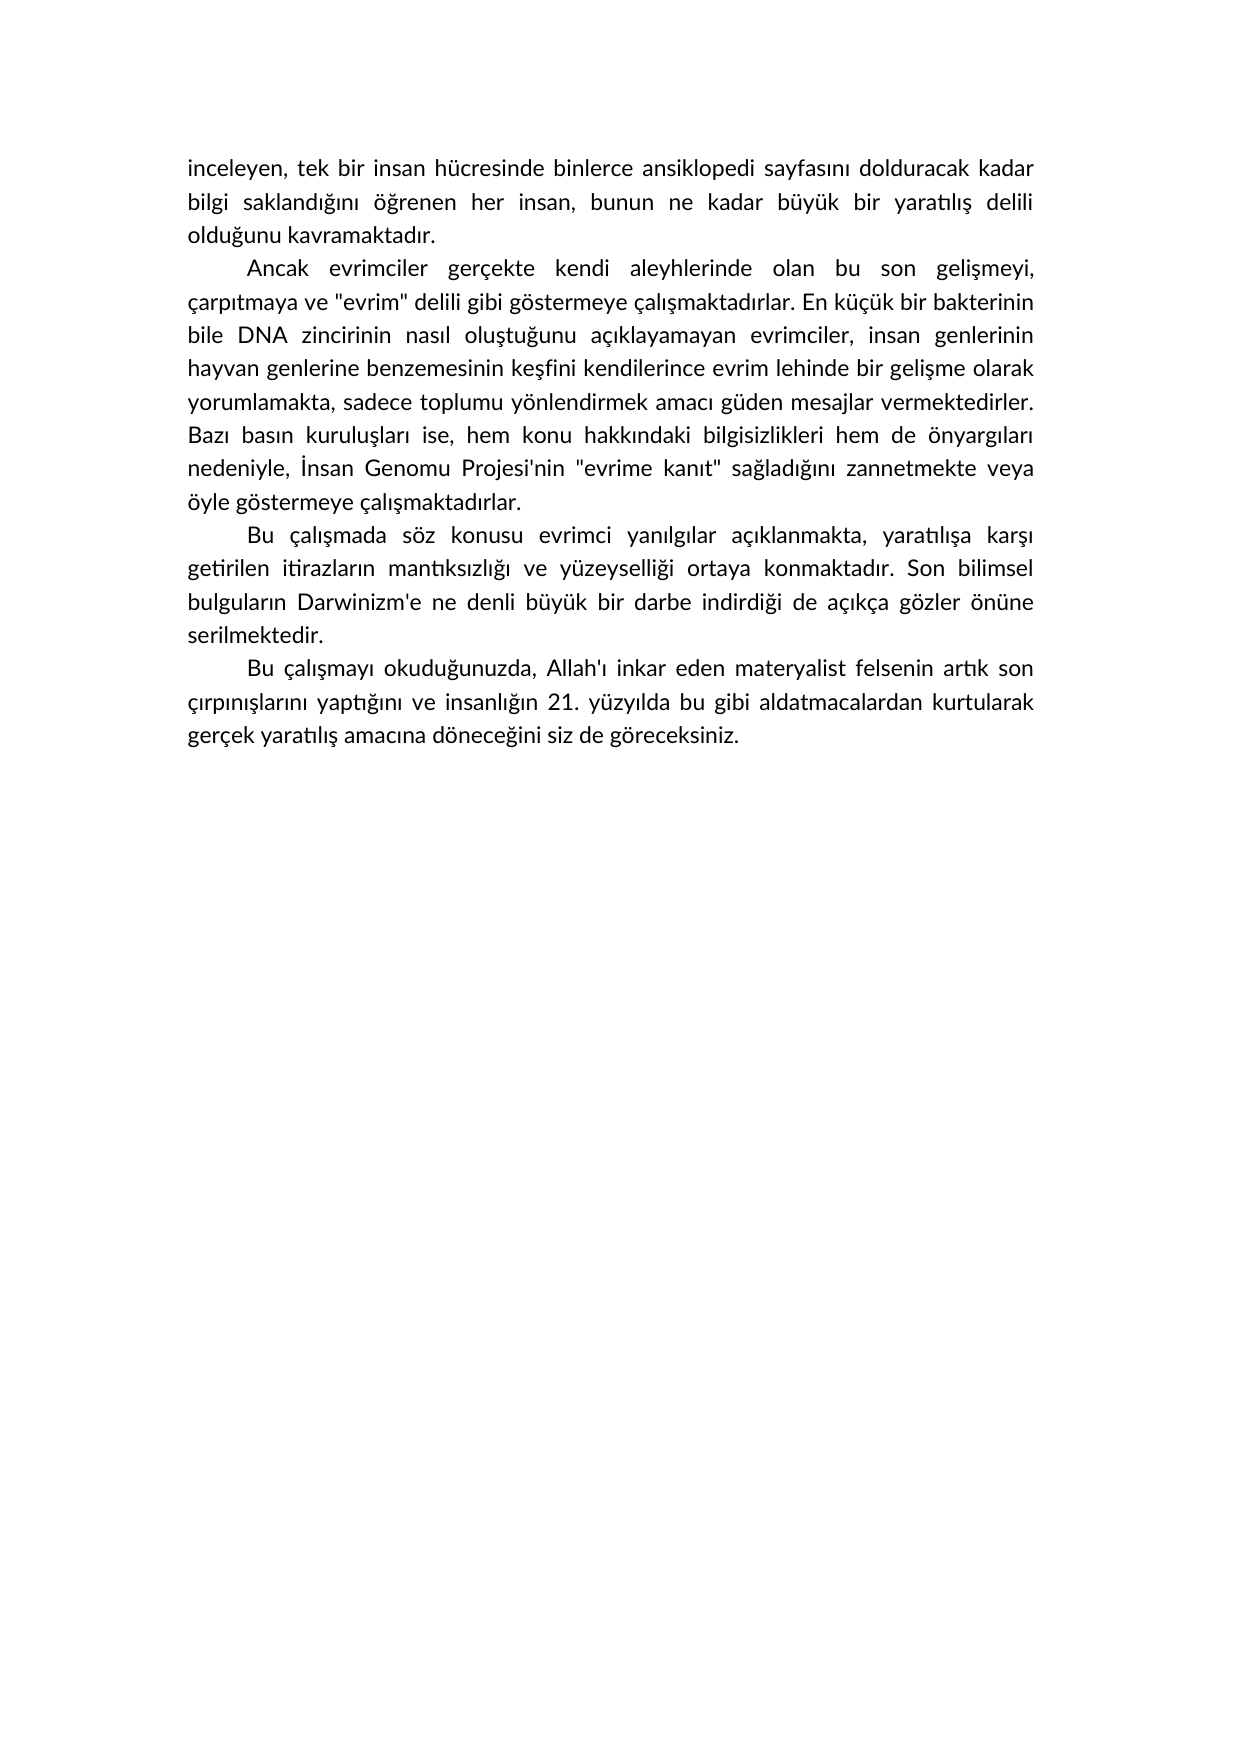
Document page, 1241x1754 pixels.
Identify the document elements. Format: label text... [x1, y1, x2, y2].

text inceleyen, tek bir insan hücresinde binlerce ansiklopedi sayfasını dolduracak kadar bilgi saklandığını öğrenen her insan, bunun ne kadar büyük bir yaratılış delili olduğunu kavramaktadır. [187, 150, 1035, 250]
text Bu çalışmada söz konusu evrimci yanılgılar açıklanmakta, yaratılışa karşı getirilen itirazların mantıksızlığı ve yüzeyselliği ortaya konmaktadır. Son bilimsel bulguların Darwinizm'e ne denli büyük bir darbe indirdiği de açıkça gözler önüne serilmektedir. [187, 517, 1035, 650]
text Ancak evrimciler gerçekte kendi aleyhlerinde olan bu son gelişmeyi, çarpıtmaya ve "evrim" delili gibi göstermeye çalışmaktadırlar. En küçük bir bakterinin bile DNA zincirinin nasıl oluştuğunu açıklayamayan evrimciler, insan genlerinin hayvan genlerine benzemesinin keşfini kendilerince evrim lehinde bir gelişme olarak yorumlamakta, sadece toplumu yönlendirmek amacı güden mesajlar vermektedirler. Bazı basın kuruluşları ise, hem konu hakkındaki bilgisizlikleri hem de önyargıları nedeniyle, İnsan Genomu Projesi'nin "evrime kanıt" sağladığını zannetmekte veya öyle göstermeye çalışmaktadırlar. [187, 250, 1035, 517]
text Bu çalışmayı okuduğunuzda, Allah'ı inkar eden materyalist felsenin artık son çırpınışlarını yaptığını ve insanlığın 21. yüzyılda bu gibi aldatmacalardan kurtularak gerçek yaratılış amacına döneceğini siz de göreceksiniz. [187, 650, 1035, 750]
